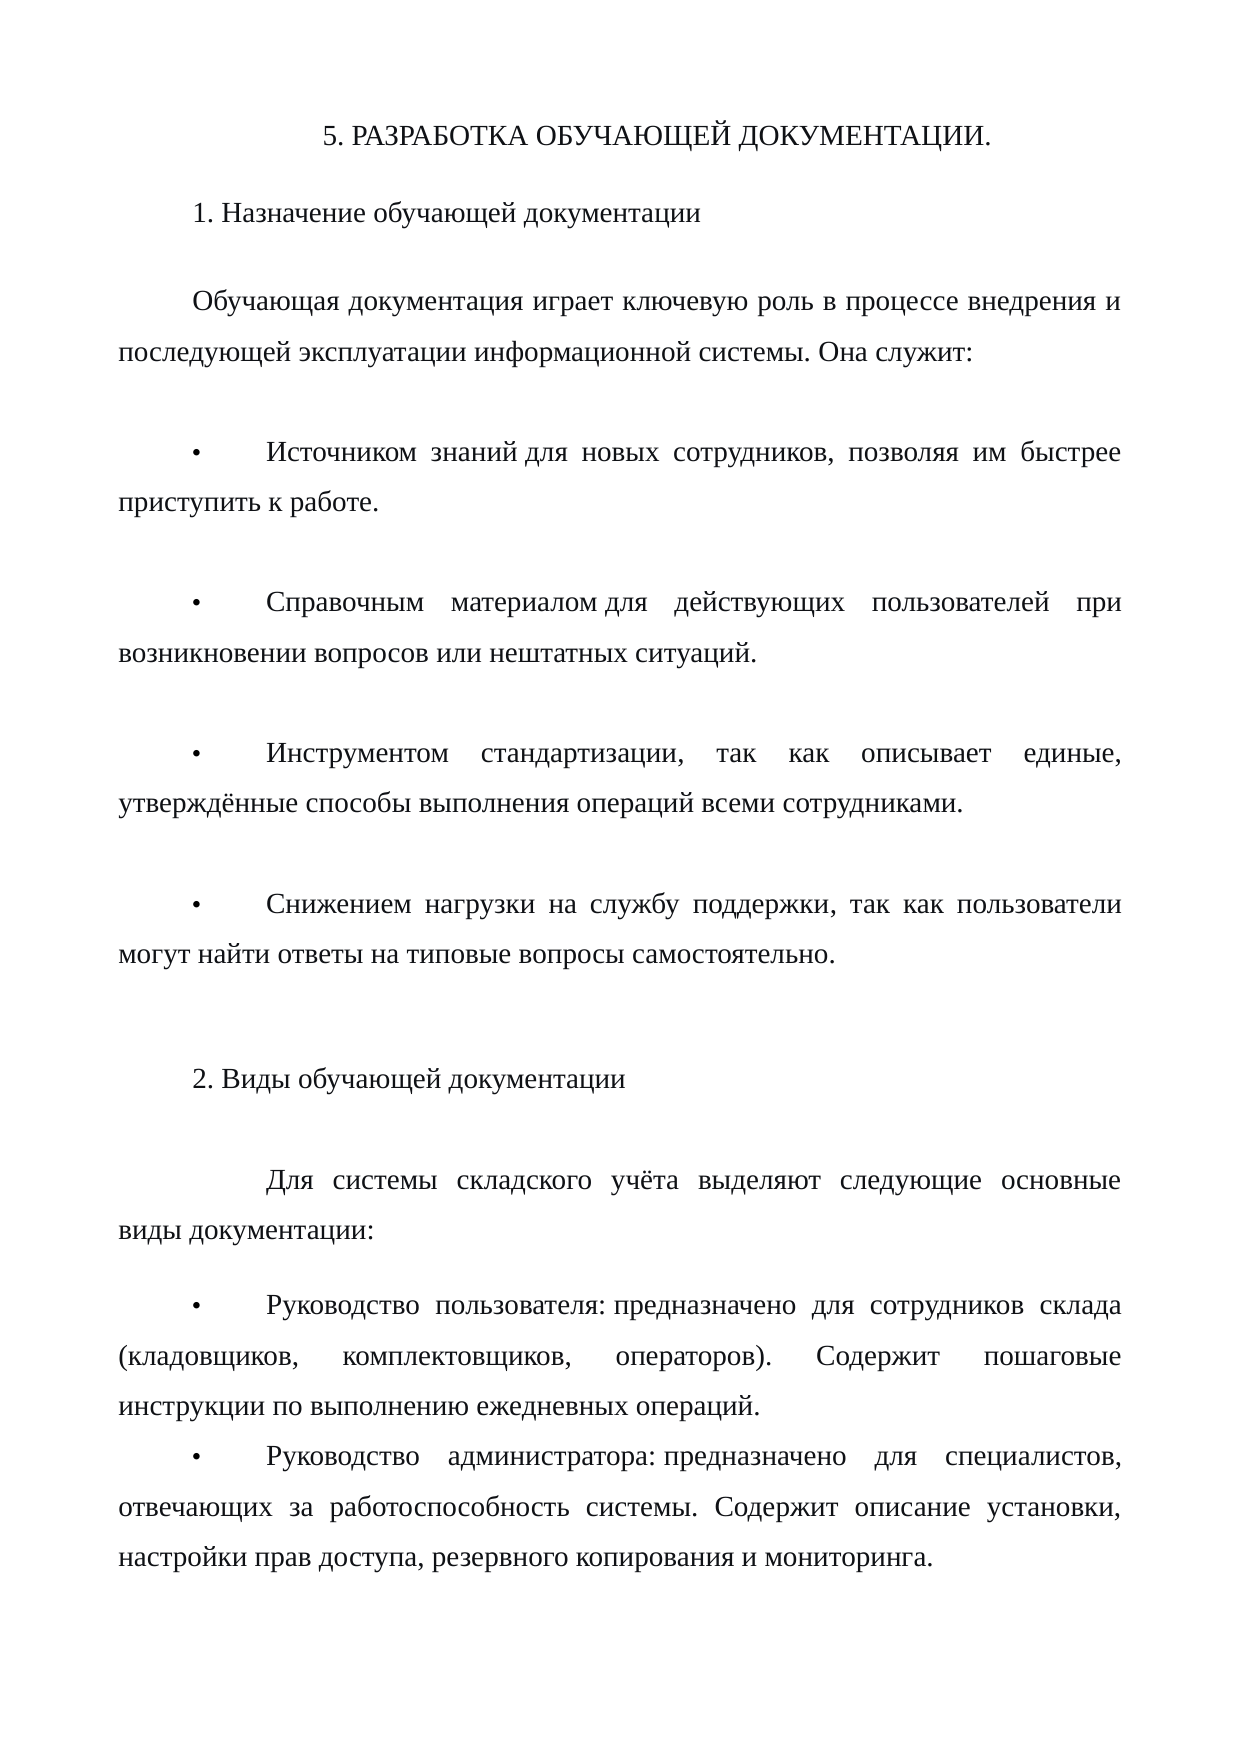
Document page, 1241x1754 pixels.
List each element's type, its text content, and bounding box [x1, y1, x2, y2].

list Справочным материалом для действующих пользователей при возникновении вопросов или нештатных ситуаций. [118, 584, 1122, 668]
text Обучающая документация играет ключевую роль в процессе внедрения и последующей эксплуатации информационной системы. Она служит: [118, 283, 1122, 367]
subtitle 1. Назначение обучающей документации [118, 196, 1122, 229]
list Руководство администратора: предназначено для специалистов, отвечающих за работоспособность системы. Содержит описание установки, настройки прав доступа, резервного копирования и мониторинга. [118, 1438, 1122, 1572]
list Снижением нагрузки на службу поддержки, так как пользователи могут найти ответы на типовые вопросы самостоятельно. [118, 886, 1122, 970]
text Для системы складского учёта выделяют следующие основные виды документации: [118, 1162, 1122, 1246]
subtitle 2. Виды обучающей документации [118, 1061, 1122, 1095]
list Инструментом стандартизации, так как описывает единые, утверждённые способы выполнения операций всеми сотрудниками. [118, 735, 1122, 819]
text 5. РАЗРАБОТКА ОБУЧАЮЩЕЙ ДОКУМЕНТАЦИИ. [118, 118, 1122, 152]
list Источником знаний для новых сотрудников, позволяя им быстрее приступить к работе. [118, 434, 1122, 518]
list Руководство пользователя: предназначено для сотрудников склада (кладовщиков, комплектовщиков, операторов). Содержит пошаговые инструкции по выполнению ежедневных операций. [118, 1287, 1122, 1422]
